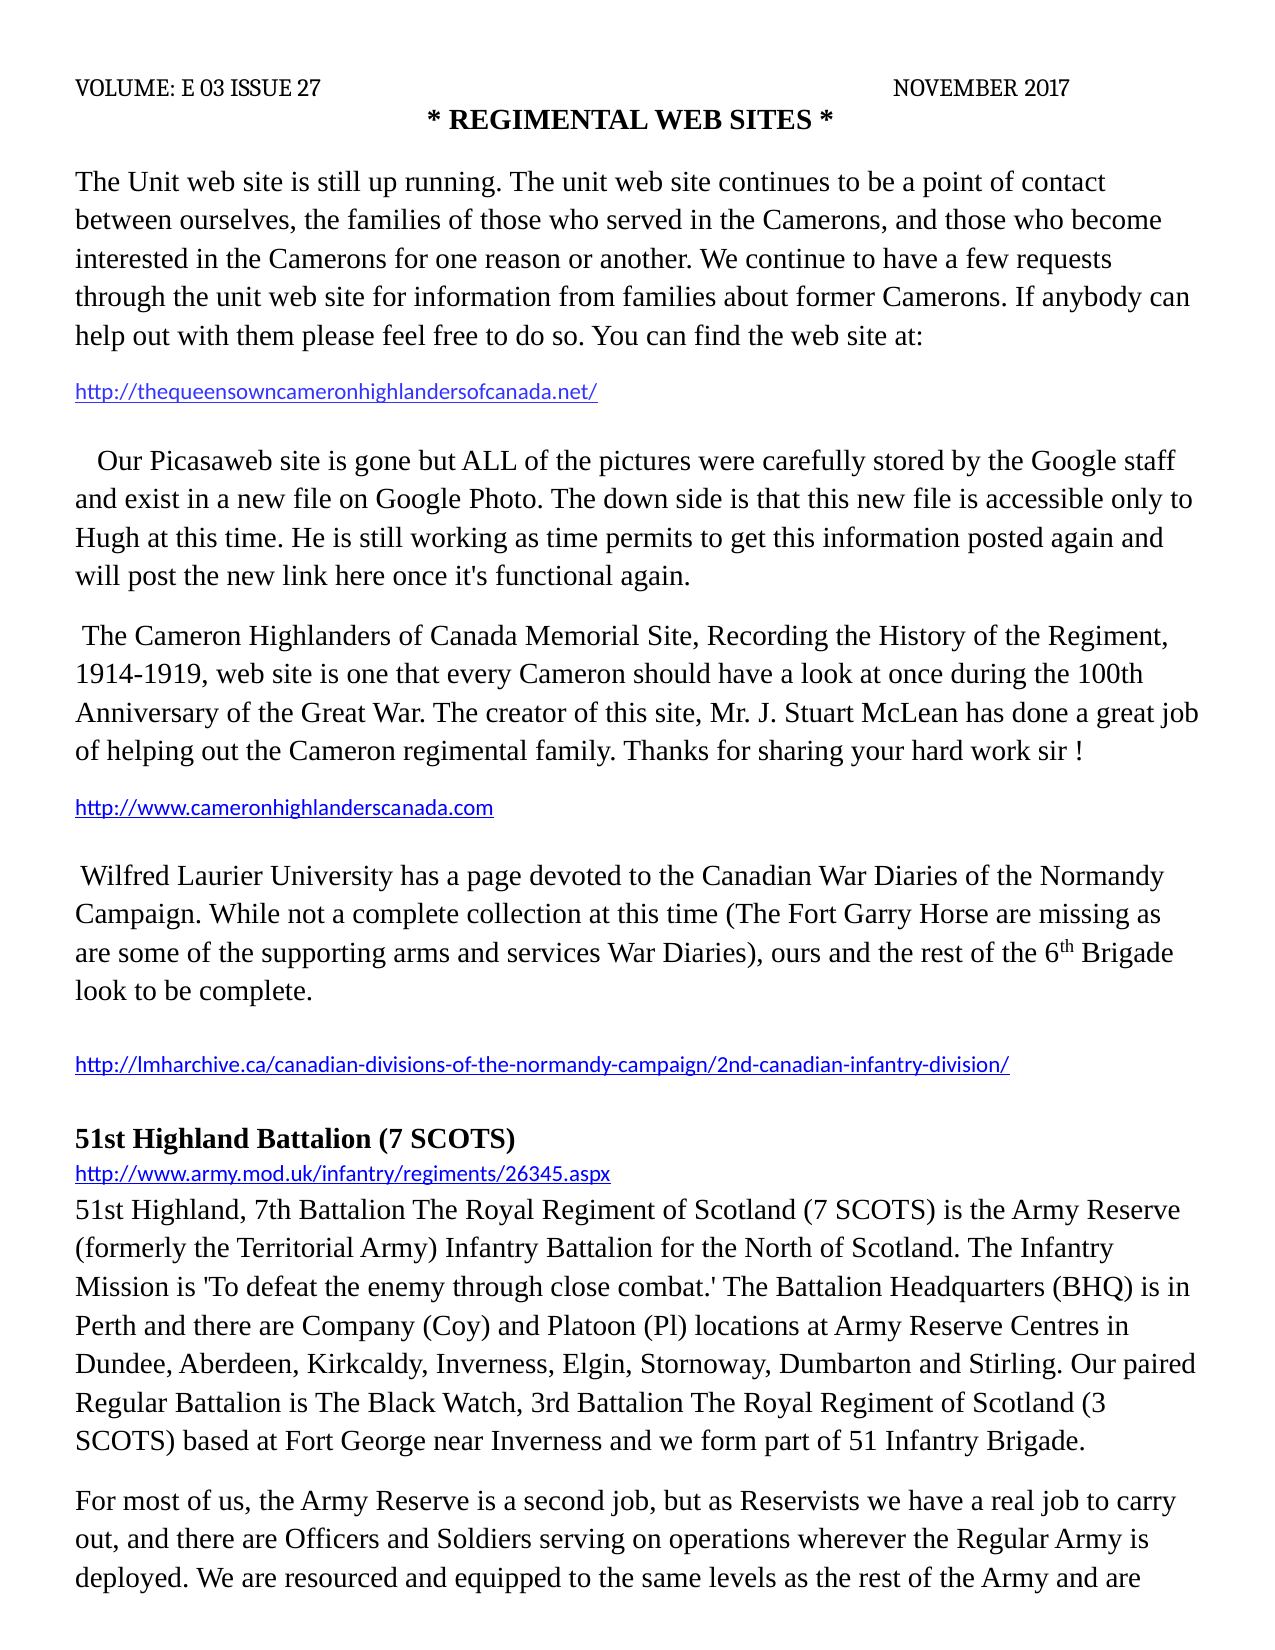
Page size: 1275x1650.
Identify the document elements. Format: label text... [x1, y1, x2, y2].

text * Regimental Web Sites * [75, 102, 1200, 164]
text The Cameron Highlanders of Canada Memorial Site, Recording the History of the Regiment, 1914-1919, web site is one that every Cameron should have a look at once during the 100th Anniversary of the Great War. The creator of this site, Mr. J. Stuart McLean has done a great job of helping out the Cameron regimental family. Thanks for sharing your hard work sir ! [75, 618, 1200, 767]
text http://thequeensowncameronhighlandersofcanada.net/ Our Picasaweb site is gone but ALL of the pictures were carefully stored by the Google staff and exist in a new file on Google Photo. The down side is that this new file is accessible only to Hugh at this time. He is still working as time permits to get this information posted again and will post the new link here once it's functional again. [75, 377, 1200, 592]
text The Unit web site is still up running. The unit web site continues to be a point of contact between ourselves, the families of those who served in the Camerons, and those who become interested in the Camerons for one reason or another. We continue to have a few requests through the unit web site for information from families about former Camerons. If anybody can help out with them please feel free to do so. You can find the web site at: [75, 164, 1200, 352]
text http://www.cameronhighlanderscanada.com Wilfred Laurier University has a page devoted to the Canadian War Diaries of the Normandy Campaign. While not a complete collection at this time (The Fort Garry Horse are missing as are some of the supporting arms and services War Diaries), ours and the rest of the 6th Brigade look to be complete. http://lmharchive.ca/canadian-divisions-of-the-normandy-campaign/2nd-canadian-infantry-division/ 51st Highland Battalion (7 SCOTS) http://www.army.mod.uk/infantry/regiments/26345.aspx 51st Highland, 7th Battalion The Royal Regiment of Scotland (7 SCOTS) is the Army Reserve (formerly the Territorial Army) Infantry Battalion for the North of Scotland. The Infantry Mission is 'To defeat the enemy through close combat.' The Battalion Headquarters (BHQ) is in Perth and there are Company (Coy) and Platoon (Pl) locations at Army Reserve Centres in Dundee, Aberdeen, Kirkcaldy, Inverness, Elgin, Stornoway, Dumbarton and Stirling. Our paired Regular Battalion is The Black Watch, 3rd Battalion The Royal Regiment of Scotland (3 SCOTS) based at Fort George near Inverness and we form part of 51 Infantry Brigade. [75, 793, 1200, 1457]
text For most of us, the Army Reserve is a second job, but as Reservists we have a real job to carry out, and there are Officers and Soldiers serving on operations wherever the Regular Army is deployed. We are resourced and equipped to the same levels as the rest of the Army and are [75, 1483, 1200, 1593]
